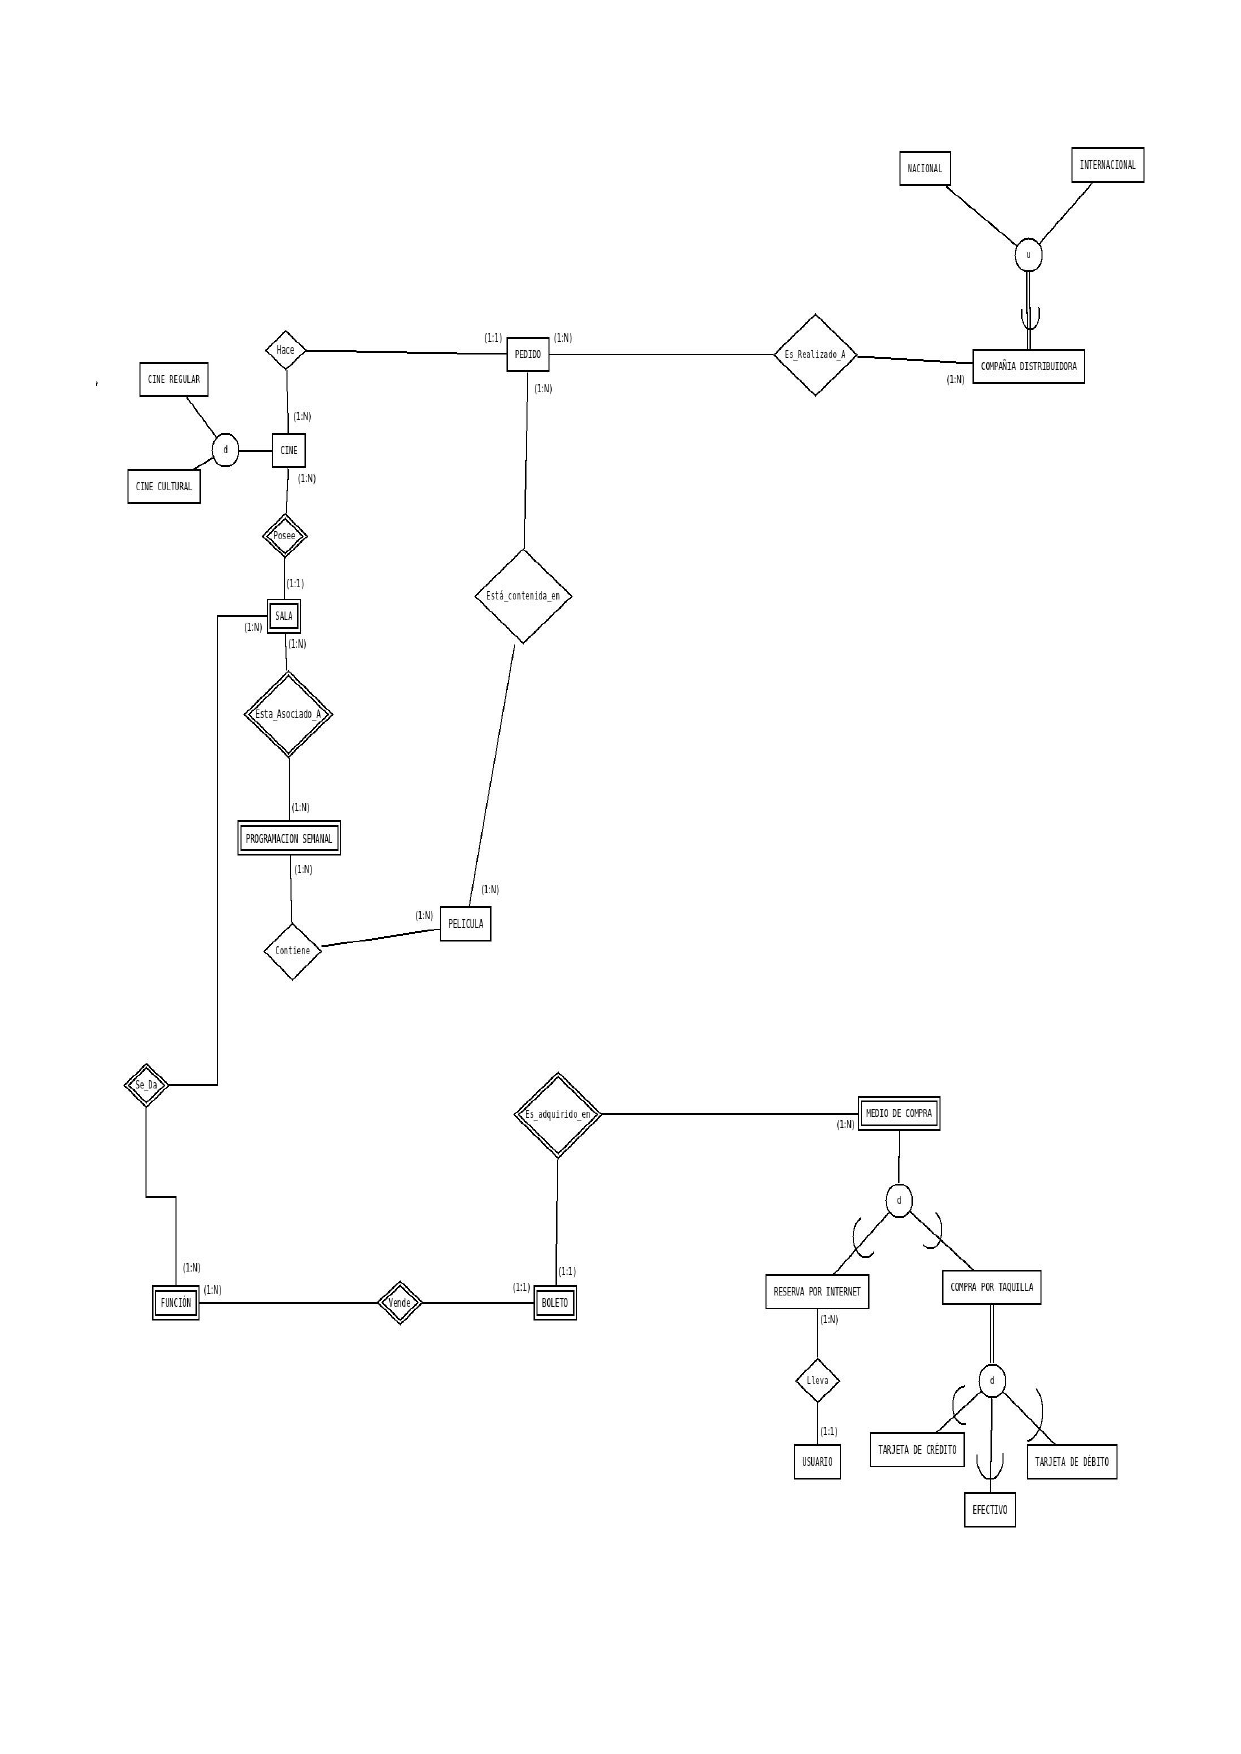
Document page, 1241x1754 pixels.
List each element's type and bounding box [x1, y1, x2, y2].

picture [95, 147, 1145, 1528]
